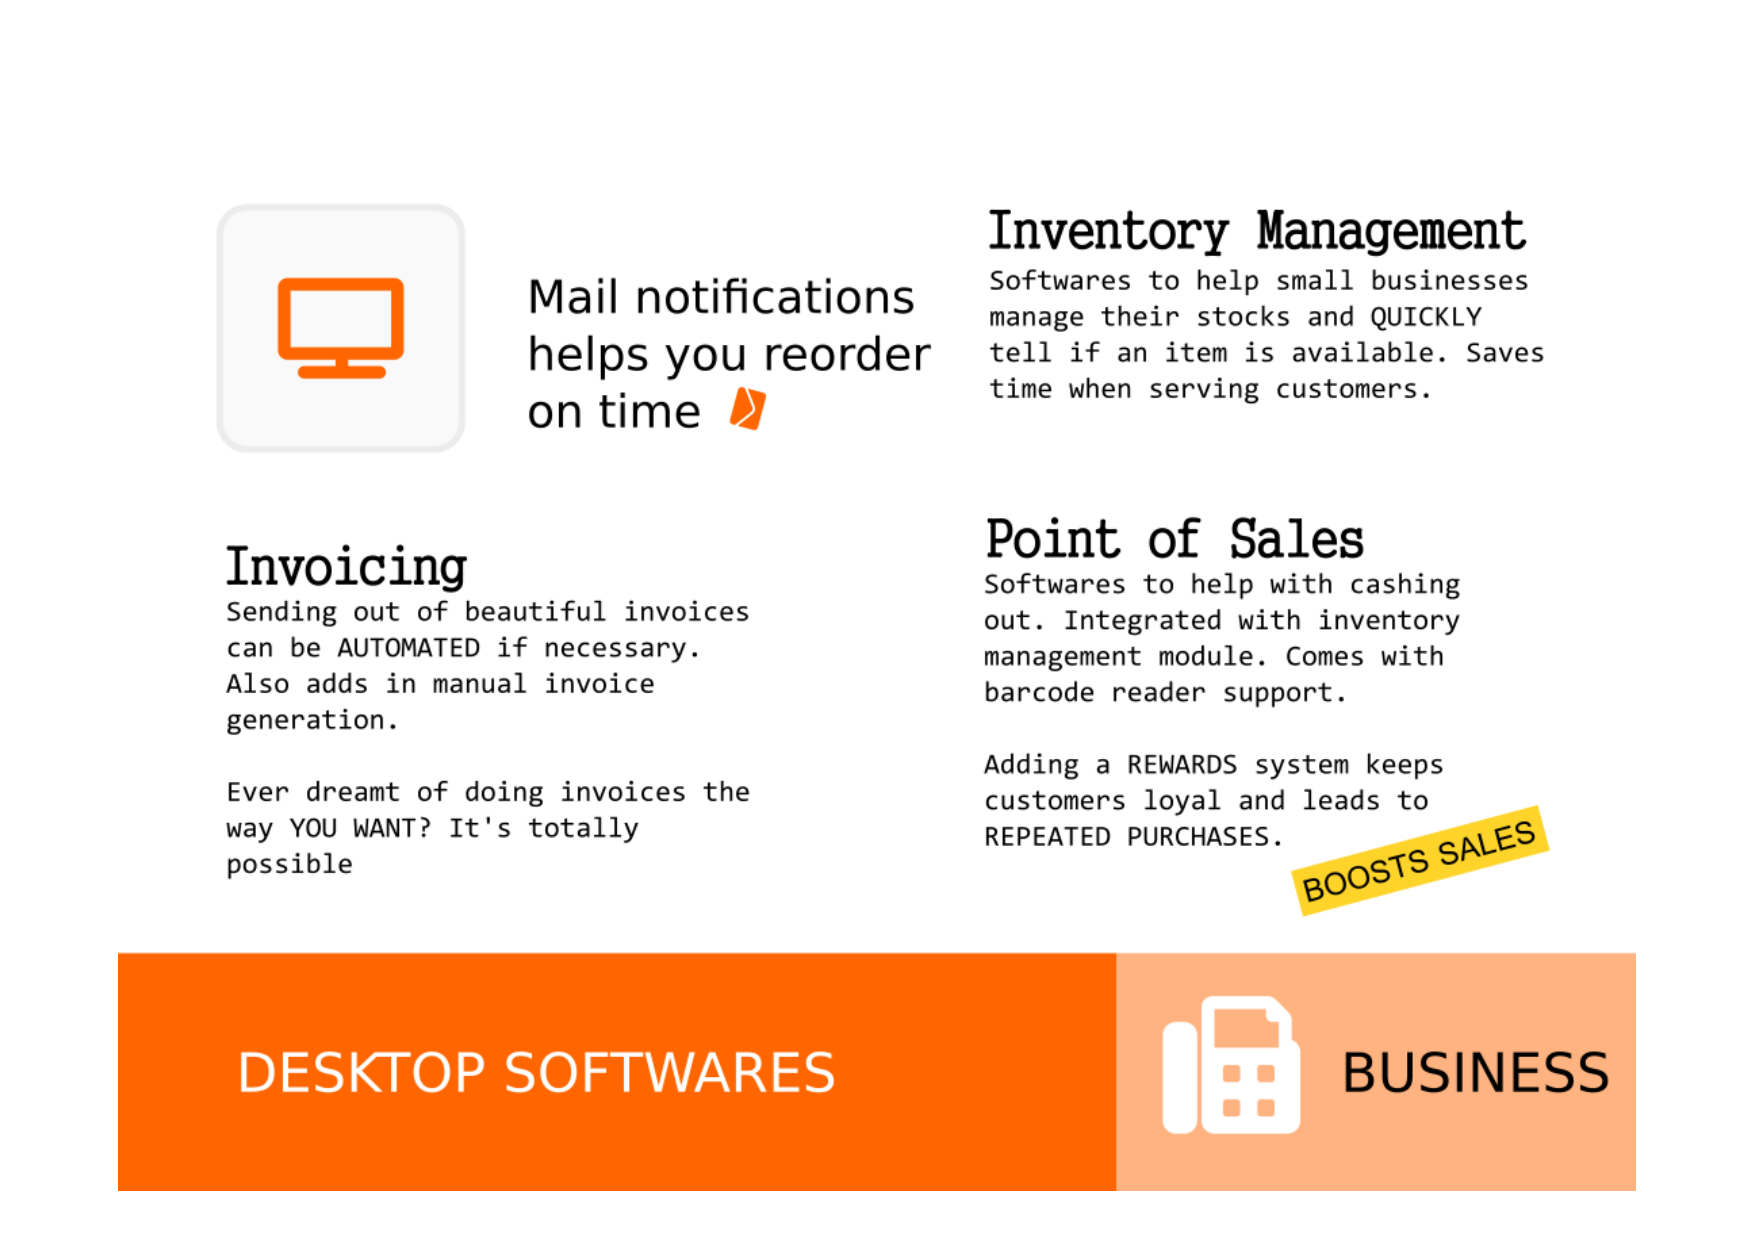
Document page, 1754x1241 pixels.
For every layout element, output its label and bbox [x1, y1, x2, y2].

picture [118, 118, 1636, 1191]
